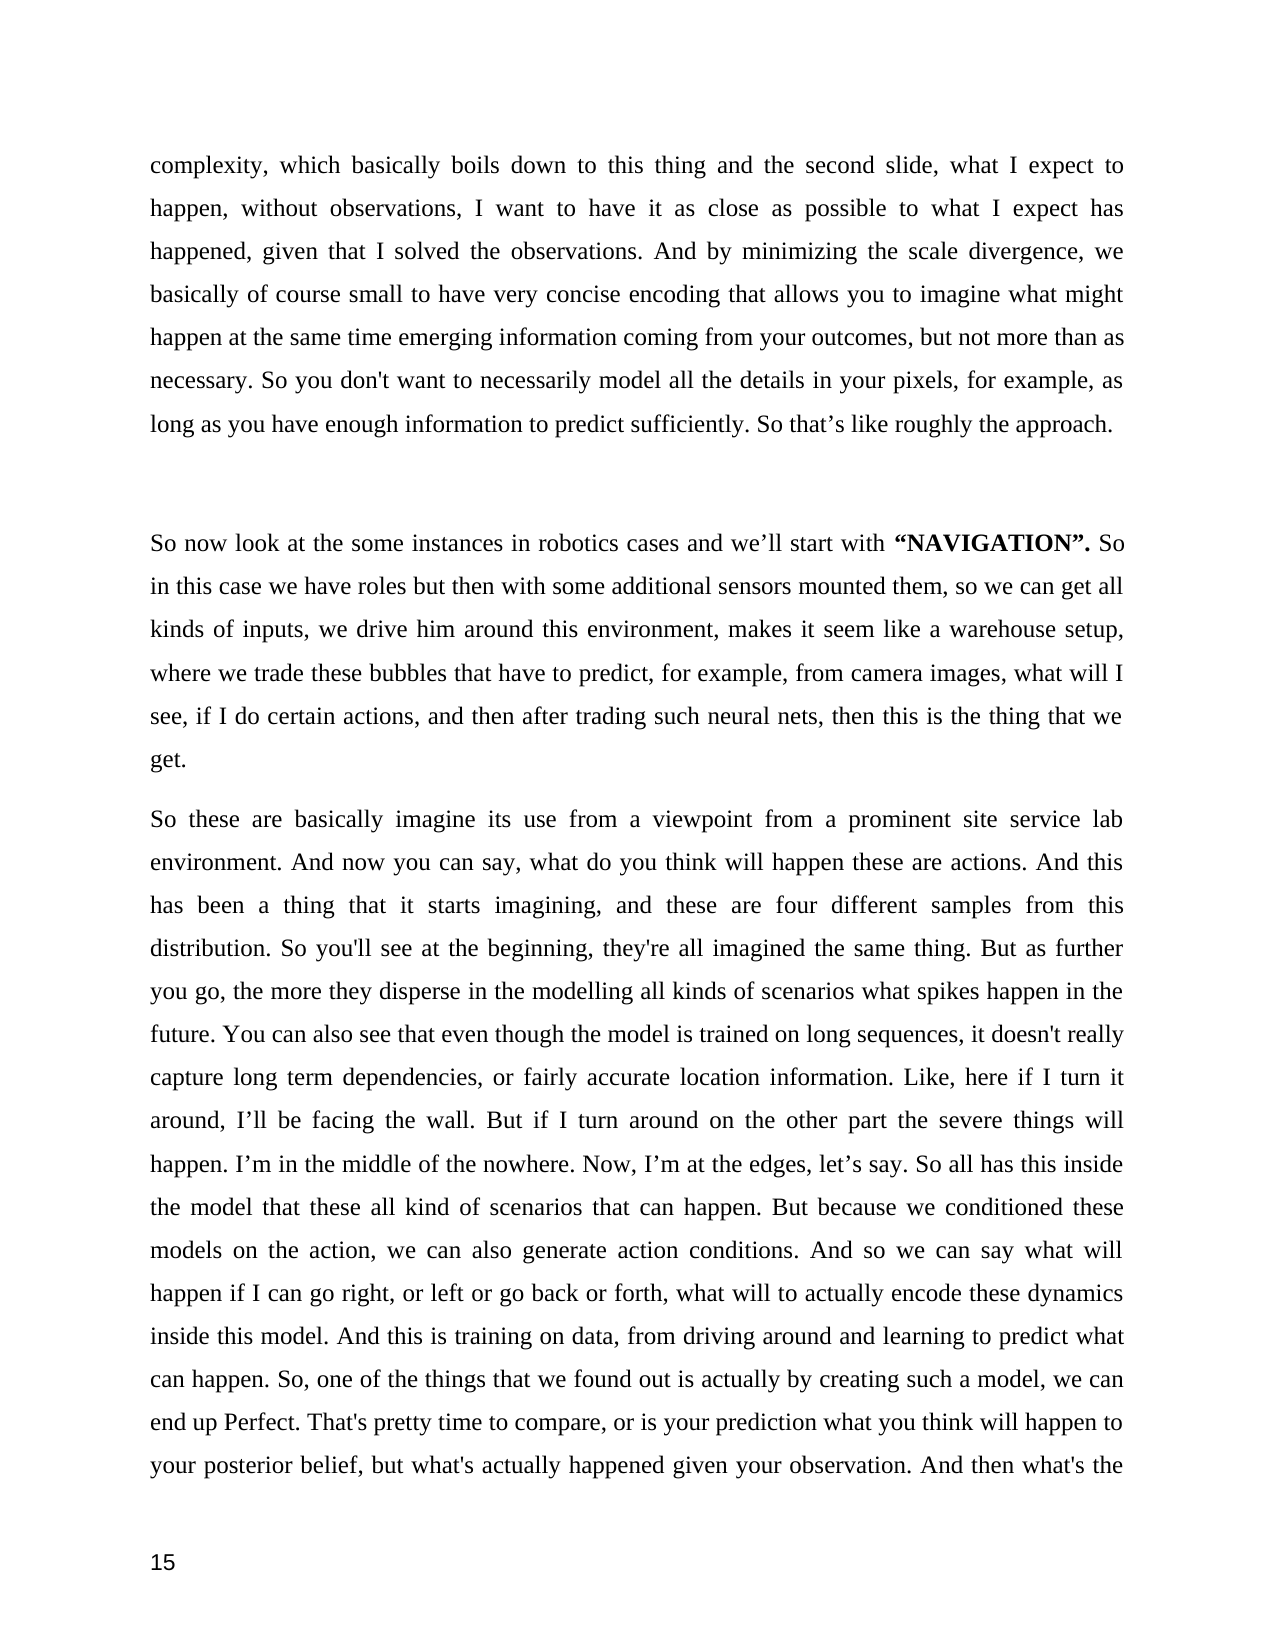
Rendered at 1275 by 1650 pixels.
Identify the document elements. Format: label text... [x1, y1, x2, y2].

text So now look at the some instances in robotics cases and we’ll start with “NAVIGATION”. So in this case we have roles but then with some additional sensors mounted them, so we can get all kinds of inputs, we drive him around this environment, makes it seem like a warehouse setup, where we trade these bubbles that have to predict, for example, from camera images, what will I see, if I do certain actions, and then after trading such neural nets, then this is the thing that we get. [150, 528, 1125, 773]
text So these are basically imagine its use from a viewpoint from a prominent site service lab environment. And now you can say, what do you think will happen these are actions. And this has been a thing that it starts imagining, and these are four different samples from this distribution. So you'll see at the beginning, they're all imagined the same thing. But as further you go, the more they disperse in the modelling all kinds of scenarios what spikes happen in the future. You can also see that even though the model is trained on long sequences, it doesn't really capture long term dependencies, or fairly accurate location information. Like, here if I turn it around, I’ll be facing the wall. But if I turn around on the other part the severe things will happen. I’m in the middle of the nowhere. Now, I’m at the edges, let’s say. So all has this inside the model that these all kind of scenarios that can happen. But because we conditioned these models on the action, we can also generate action conditions. And so we can say what will happen if I can go right, or left or go back or forth, what will to actually encode these dynamics inside this model. And this is training on data, from driving around and learning to predict what can happen. So, one of the things that we found out is actually by creating such a model, we can end up Perfect. That's pretty time to compare, or is your prediction what you think will happen to your posterior belief, but what's actually happened given your observation. And then what's the [150, 804, 1125, 1479]
text complexity, which basically boils down to this thing and the second slide, what I expect to happen, without observations, I want to have it as close as possible to what I expect has happened, given that I solved the observations. And by minimizing the scale divergence, we basically of course small to have very concise encoding that allows you to imagine what might happen at the same time emerging information coming from your outcomes, but not more than as necessary. So you don't want to necessarily model all the details in your pixels, for example, as long as you have enough information to predict sufficiently. So that’s like roughly the approach. [150, 150, 1125, 437]
